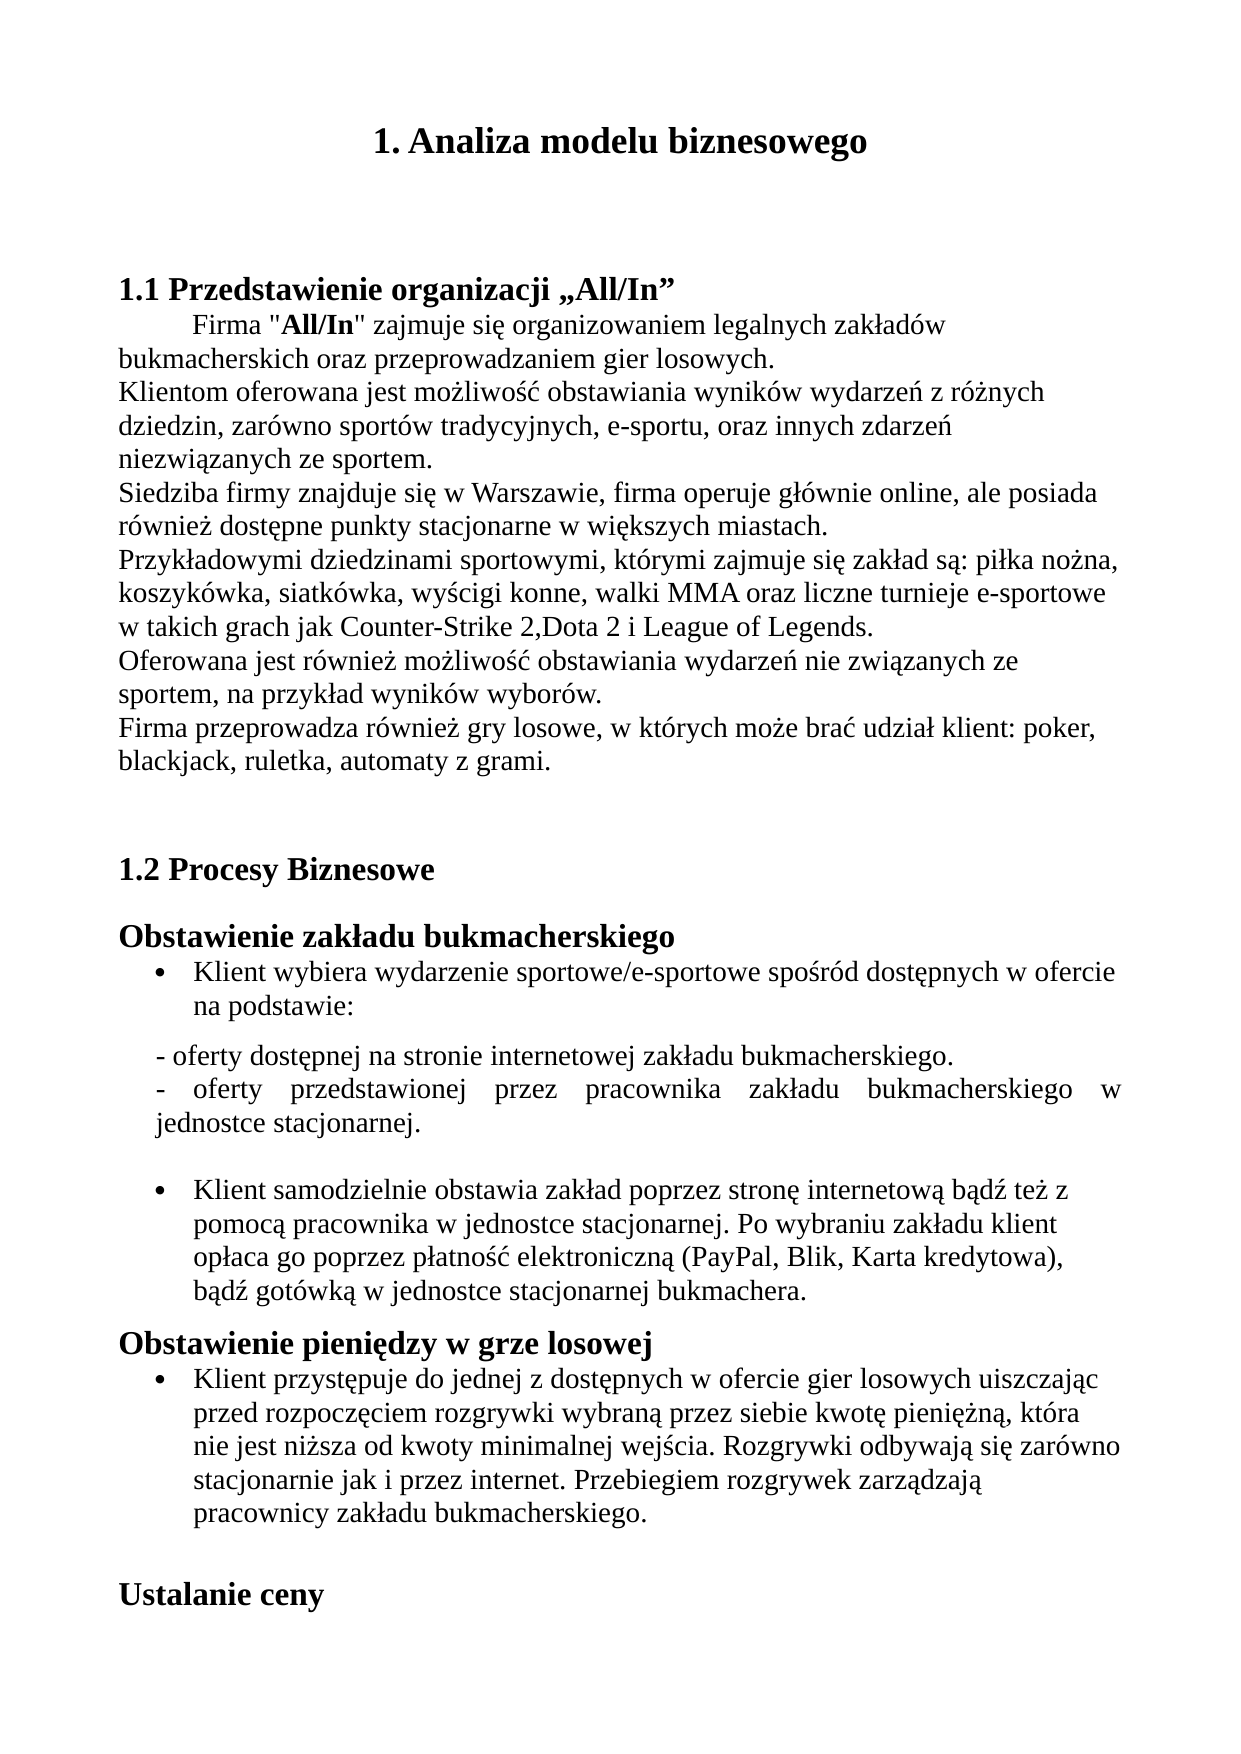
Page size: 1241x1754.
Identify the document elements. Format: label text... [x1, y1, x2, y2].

text - oferty dostępnej na stronie internetowej zakładu bukmacherskiego. [118, 1038, 1122, 1072]
text - oferty przedstawionej przez pracownika zakładu bukmacherskiego w jednostce stacjonarnej. [156, 1072, 1122, 1139]
text Oferowana jest również możliwość obstawiania wydarzeń nie związanych ze sportem, na przykład wyników wyborów. [118, 643, 1122, 710]
text Obstawienie pieniędzy w grze losowej [118, 1323, 1122, 1361]
text Obstawienie zakładu bukmacherskiego [118, 916, 1122, 954]
subtitle 1.2 Procesy Biznesowe [118, 849, 1122, 887]
subtitle 1.1 Przedstawienie organizacji „All/In” [118, 269, 1122, 307]
text Klientom oferowana jest możliwość obstawiania wyników wydarzeń z różnych dziedzin, zarówno sportów tradycyjnych, e-sportu, oraz innych zdarzeń niezwiązanych ze sportem. [118, 374, 1122, 475]
subtitle 1. Analiza modelu biznesowego [118, 118, 1122, 161]
text Ustalanie ceny [118, 1574, 1122, 1613]
text Firma "All/In" zajmuje się organizowaniem legalnych zakładów bukmacherskich oraz przeprowadzaniem gier losowych. [118, 307, 1122, 374]
list Klient przystępuje do jednej z dostępnych w ofercie gier losowych uiszczając przed rozpoczęciem rozgrywki wybraną przez siebie kwotę pieniężną, która nie jest niższa od kwoty minimalnej wejścia. Rozgrywki odbywają się zarówno stacjonarnie jak i przez internet. Przebiegiem rozgrywek zarządzają pracownicy zakładu bukmacherskiego. [156, 1361, 1122, 1529]
text Przykładowymi dziedzinami sportowymi, którymi zajmuje się zakład są: piłka nożna, koszykówka, siatkówka, wyścigi konne, walki MMA oraz liczne turnieje e-sportowe w takich grach jak Counter-Strike 2,Dota 2 i League of Legends. [118, 542, 1122, 643]
text Siedziba firmy znajduje się w Warszawie, firma operuje głównie online, ale posiada również dostępne punkty stacjonarne w większych miastach. [118, 475, 1122, 542]
list Klient samodzielnie obstawia zakład poprzez stronę internetową bądź też z pomocą pracownika w jednostce stacjonarnej. Po wybraniu zakładu klient opłaca go poprzez płatność elektroniczną (PayPal, Blik, Karta kredytowa), bądź gotówką w jednostce stacjonarnej bukmachera. [156, 1172, 1122, 1306]
text Firma przeprowadza również gry losowe, w których może brać udział klient: poker, blackjack, ruletka, automaty z grami. [118, 710, 1122, 777]
list Klient wybiera wydarzenie sportowe/e-sportowe spośród dostępnych w ofercie na podstawie: [156, 954, 1122, 1021]
